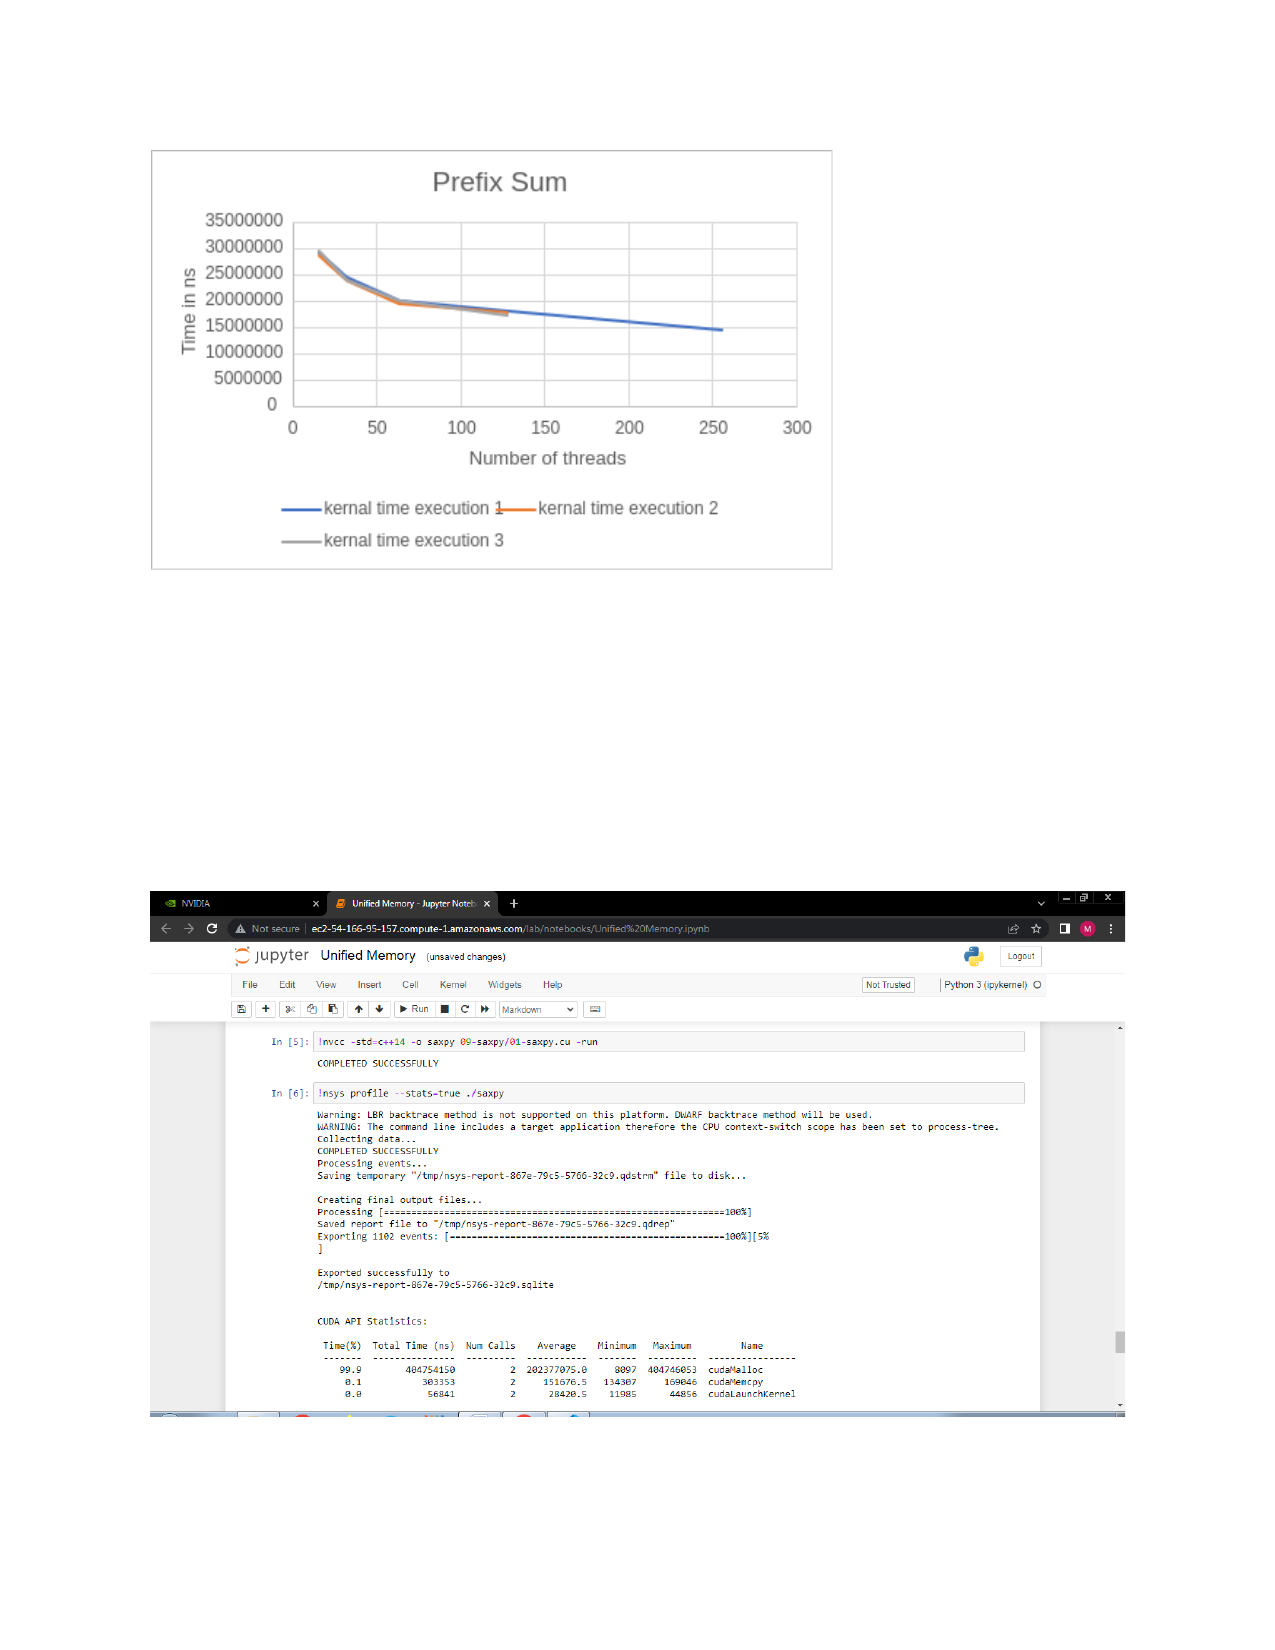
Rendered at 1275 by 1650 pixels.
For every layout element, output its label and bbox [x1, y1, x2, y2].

picture [150, 150, 833, 570]
picture [150, 891, 1125, 1417]
